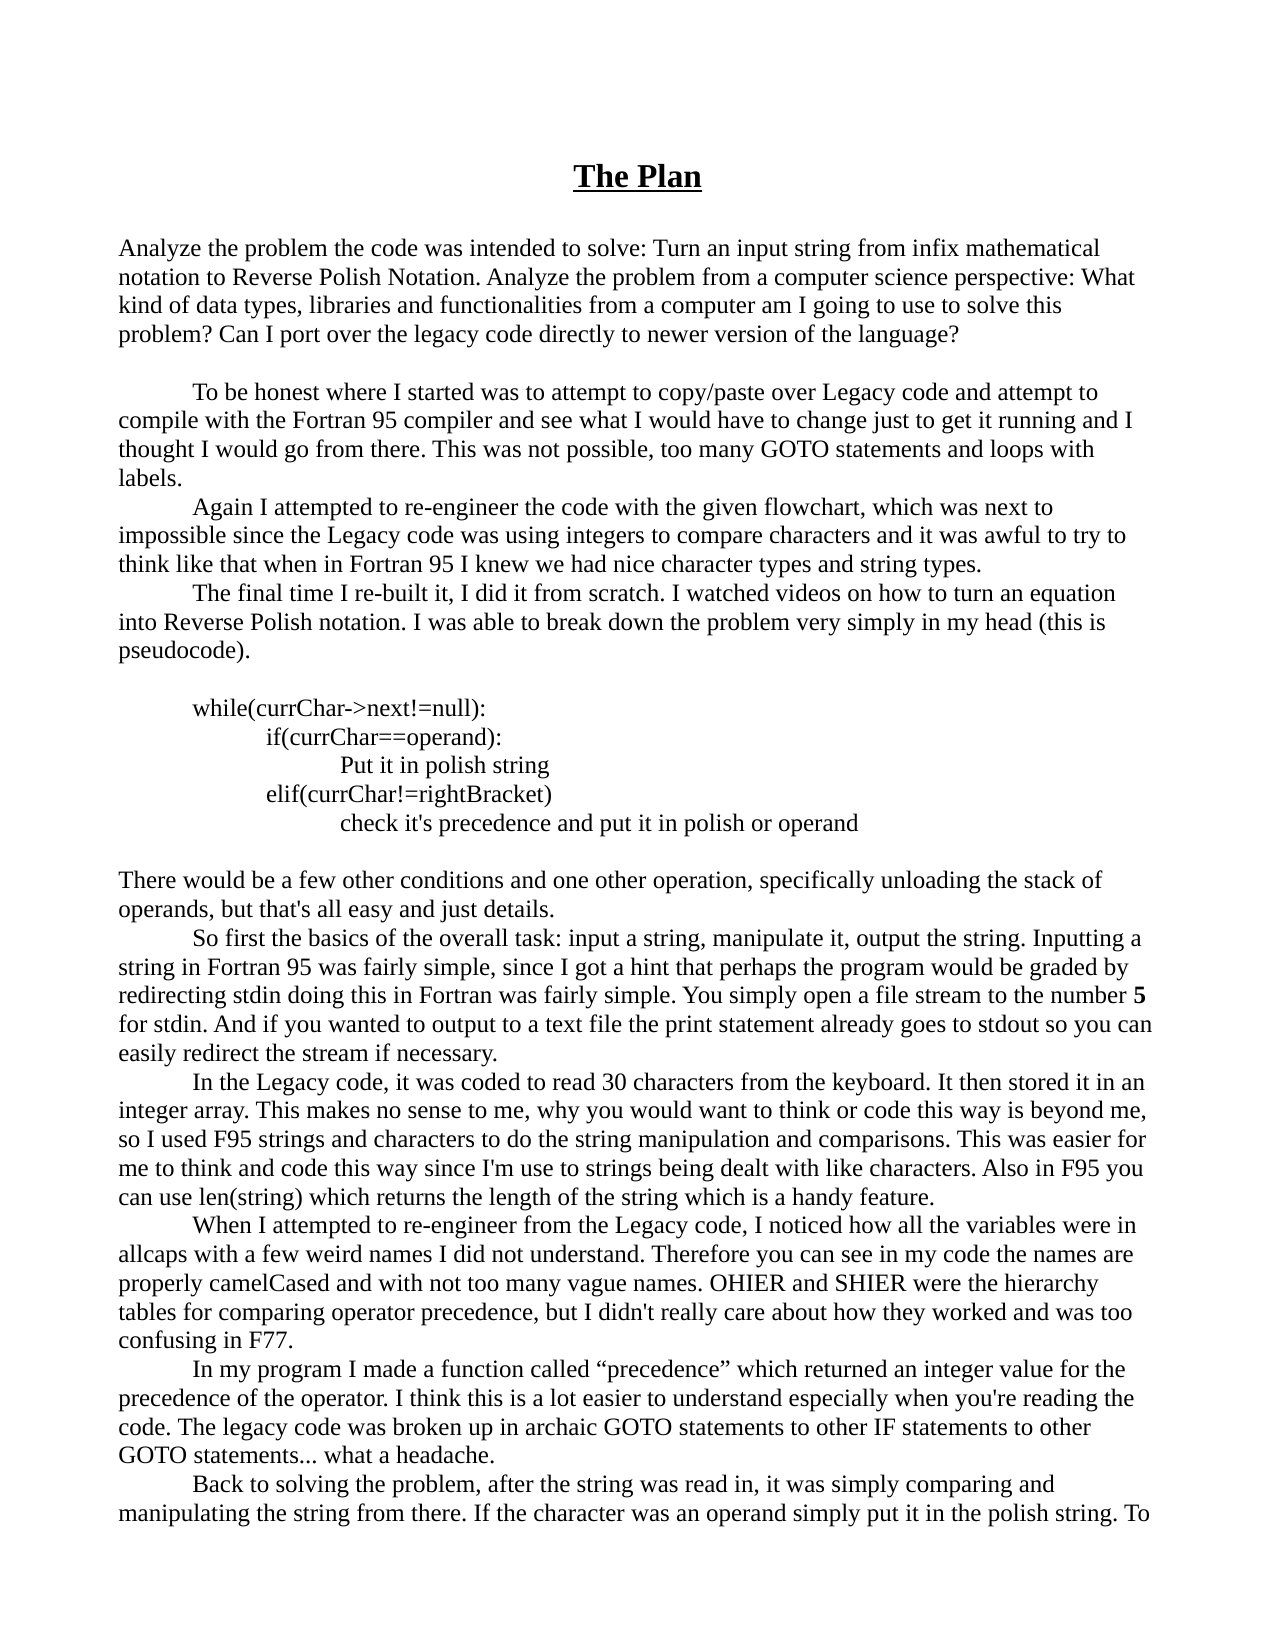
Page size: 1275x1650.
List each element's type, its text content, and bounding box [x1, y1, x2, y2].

text In my program I made a function called “precedence” which returned an integer value for the precedence of the operator. I think this is a lot easier to understand especially when you're reading the code. The legacy code was broken up in archaic GOTO statements to other IF statements to other GOTO statements... what a headache. [118, 1354, 1157, 1469]
text Again I attempted to re-engineer the code with the given flowchart, which was next to impossible since the Legacy code was using integers to compare characters and it was awful to try to think like that when in Fortran 95 I knew we had nice character types and string types. [118, 492, 1157, 578]
text Put it in polish string [118, 751, 1157, 779]
text while(currChar->next!=null): [118, 693, 1157, 722]
text So first the basics of the overall task: input a string, manipulate it, output the string. Inputting a string in Fortran 95 was fairly simple, since I got a hint that perhaps the program would be graded by redirecting stdin doing this in Fortran was fairly simple. You simply open a file stream to the number 5 for stdin. And if you wanted to output to a text file the print statement already goes to stdout so you can easily redirect the stream if necessary. [118, 923, 1157, 1067]
text elif(currChar!=rightBracket) [118, 779, 1157, 808]
text In the Legacy code, it was coded to read 30 characters from the keyboard. It then stored it in an integer array. This makes no sense to me, why you would want to think or code this way is beyond me, so I used F95 strings and characters to do the string manipulation and comparisons. This was easier for me to think and code this way since I'm use to strings being dealt with like characters. Also in F95 you can use len(string) which returns the length of the string which is a handy feature. [118, 1067, 1157, 1211]
text if(currChar==operand): [118, 722, 1157, 751]
text The final time I re-built it, I did it from scratch. I watched videos on how to turn an equation into Reverse Polish notation. I was able to break down the problem very simply in my head (this is pseudocode). [118, 578, 1157, 664]
text Back to solving the problem, after the string was read in, it was simply comparing and manipulating the string from there. If the character was an operand simply put it in the polish string. To [118, 1469, 1157, 1527]
text Analyze the problem the code was intended to solve: Turn an input string from infix mathematical notation to Reverse Polish Notation. Analyze the problem from a computer science perspective: What kind of data types, libraries and functionalities from a computer am I going to use to solve this problem? Can I port over the legacy code directly to newer version of the language? [118, 233, 1157, 348]
text To be honest where I started was to attempt to copy/paste over Legacy code and attempt to compile with the Fortran 95 compiler and see what I would have to change just to get it running and I thought I would go from there. This was not possible, too many GOTO statements and loops with labels. [118, 377, 1157, 492]
text When I attempted to re-engineer from the Legacy code, I noticed how all the variables were in allcaps with a few weird names I did not understand. Therefore you can see in my code the names are properly camelCased and with not too many vague names. OHIER and SHIER were the hierarchy tables for comparing operator precedence, but I didn't really care about how they worked and was too confusing in F77. [118, 1211, 1157, 1354]
text check it's precedence and put it in polish or operand [118, 808, 1157, 837]
text The Plan [118, 156, 1157, 195]
text There would be a few other conditions and one other operation, specifically unloading the stack of operands, but that's all easy and just details. [118, 866, 1157, 923]
